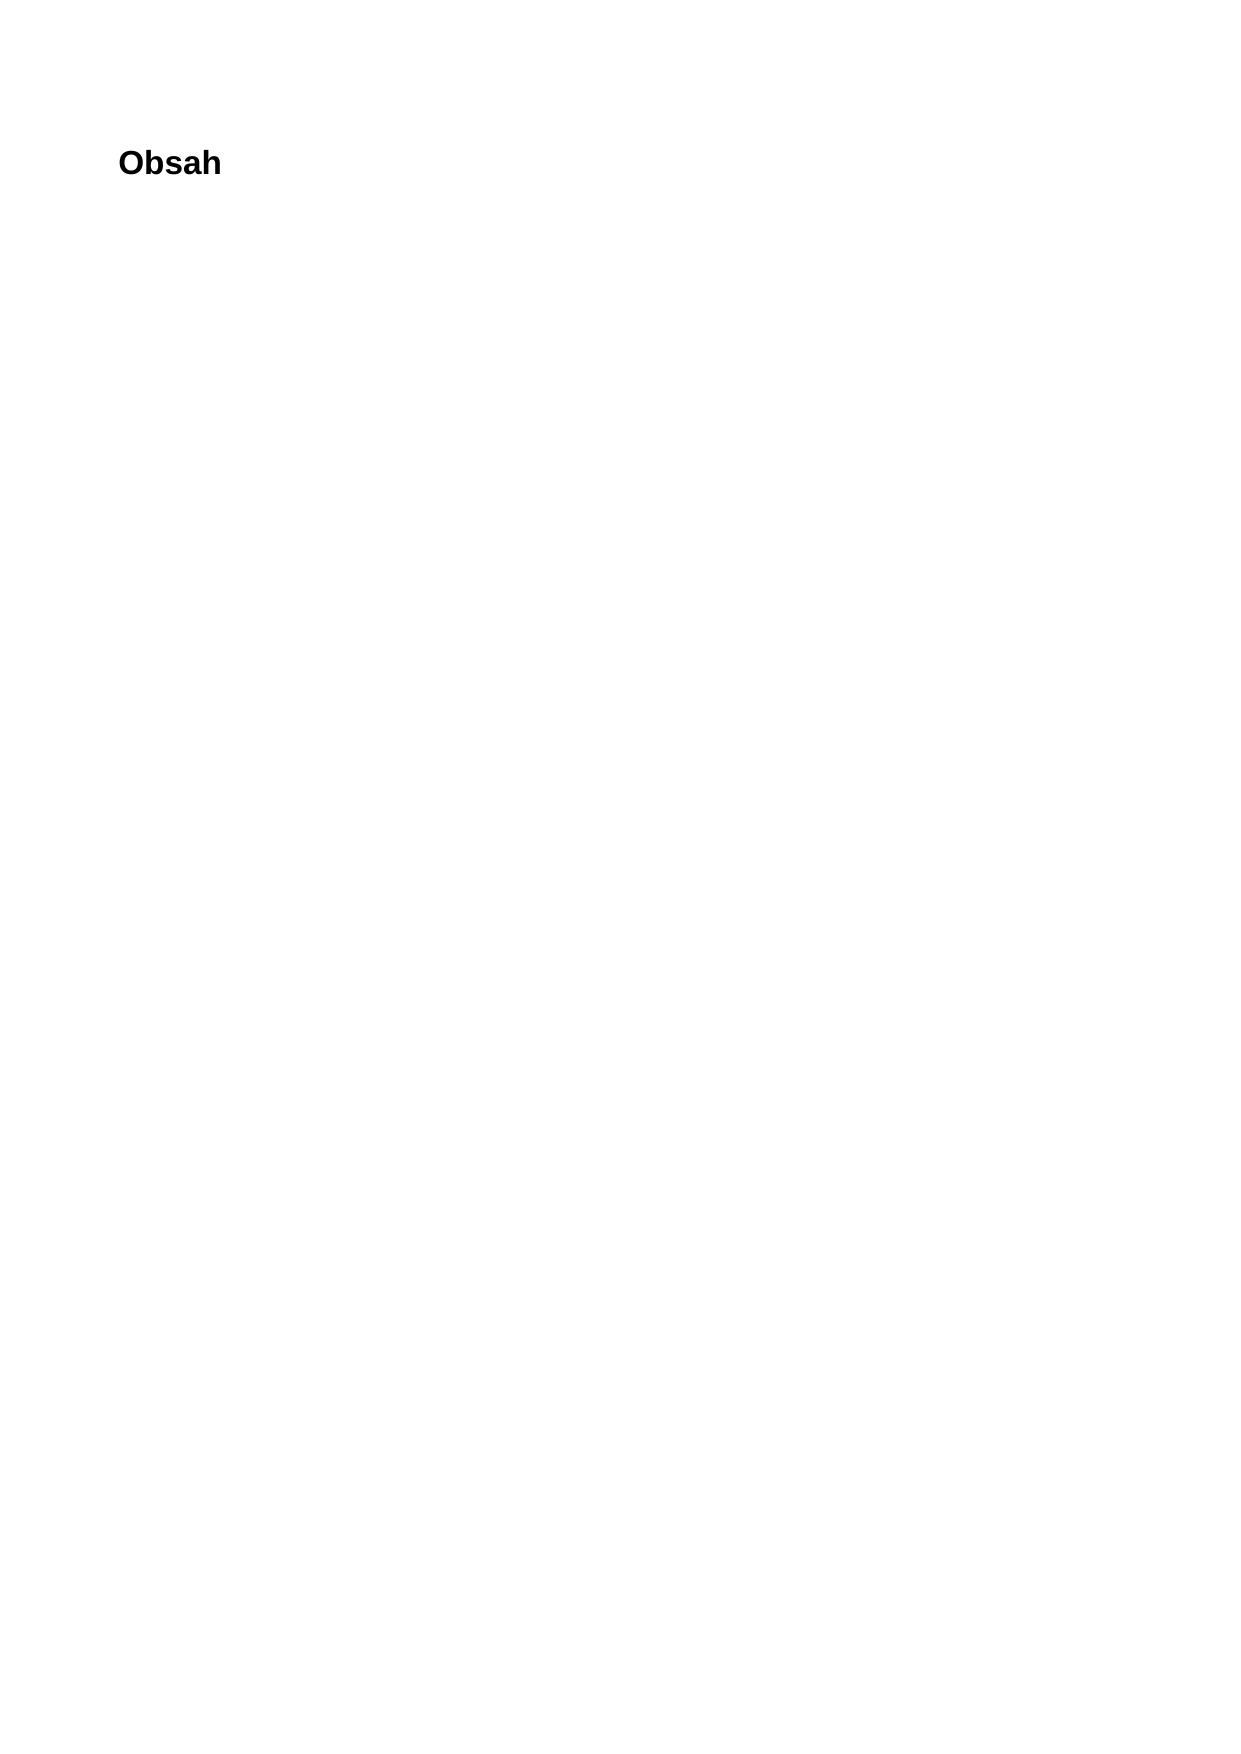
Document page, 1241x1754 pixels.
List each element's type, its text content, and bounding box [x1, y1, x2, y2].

subtitle Obsah [118, 143, 1122, 182]
